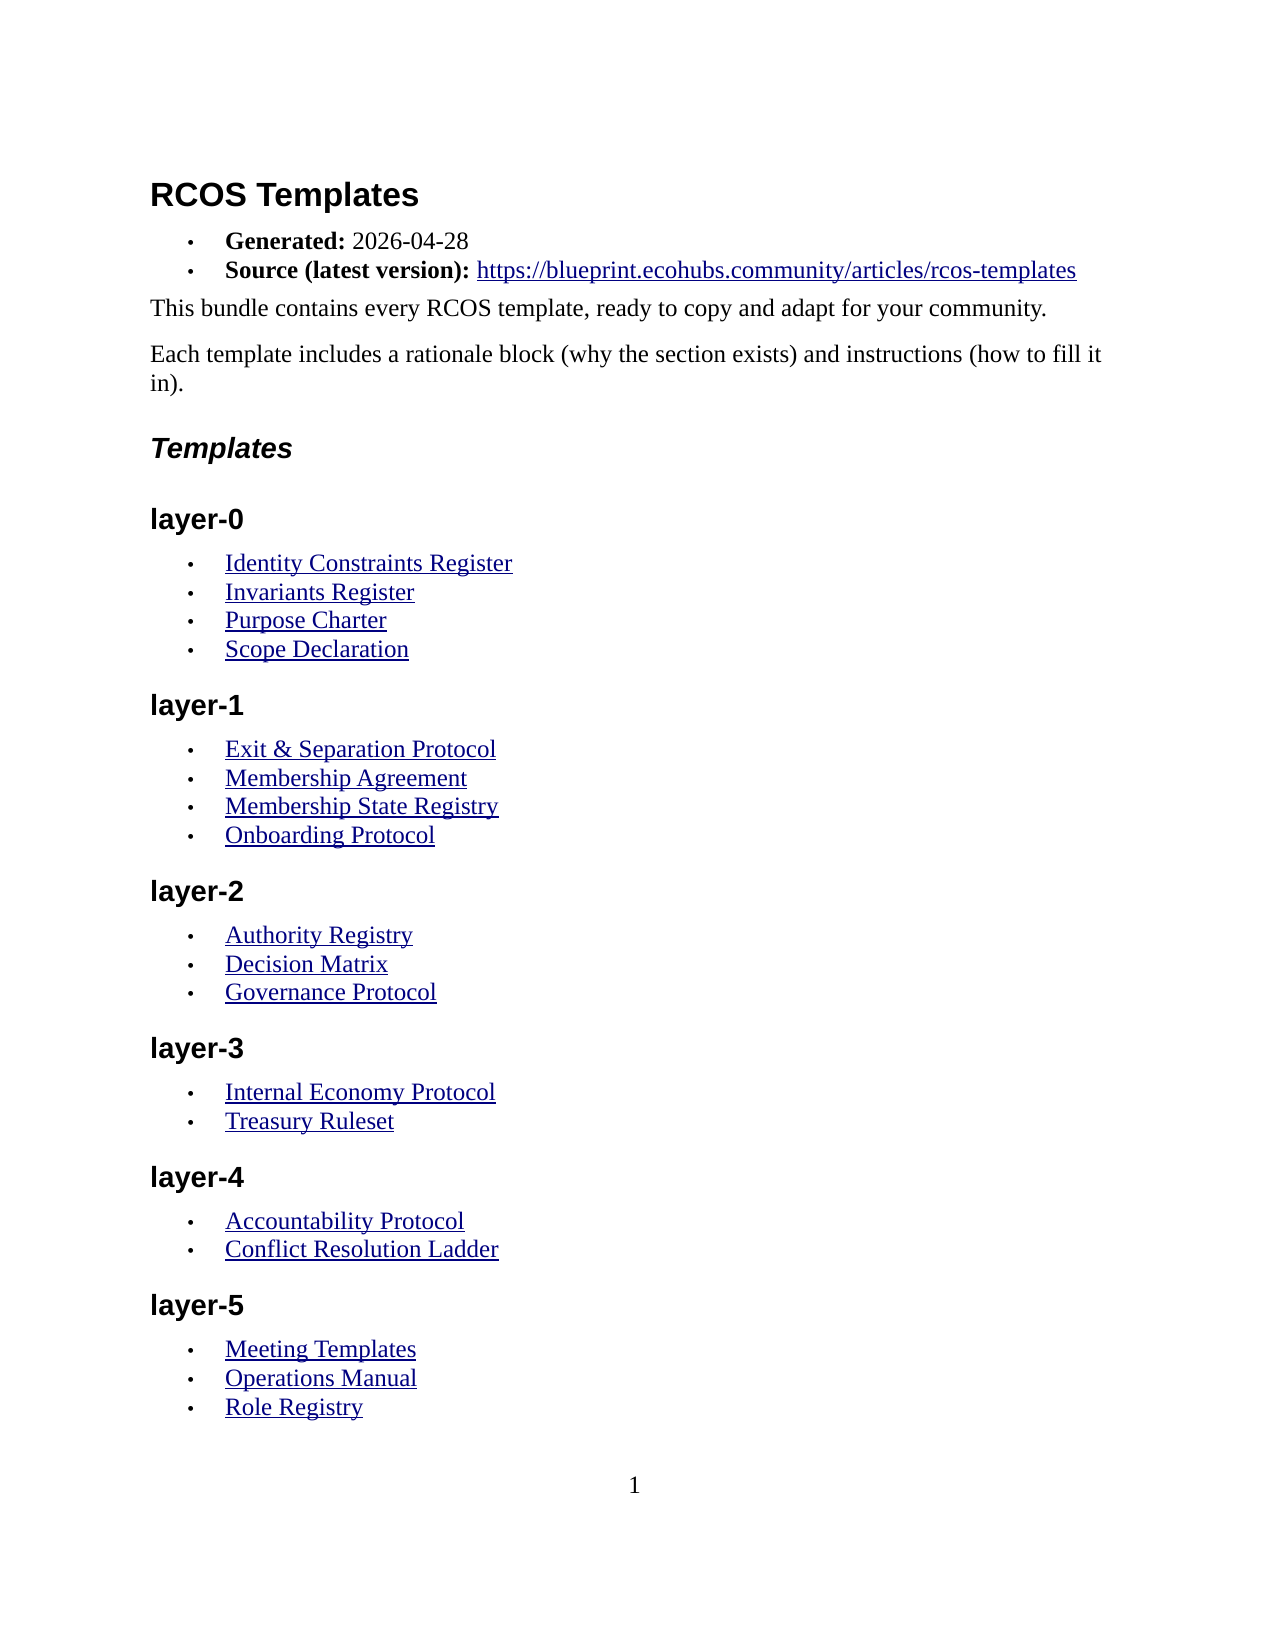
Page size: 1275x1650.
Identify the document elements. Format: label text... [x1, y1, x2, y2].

list Operations Manual [187, 1363, 1125, 1392]
subtitle layer-3 [150, 1031, 1125, 1065]
list Role Registry [187, 1392, 1125, 1421]
text This bundle contains every RCOS template, ready to copy and adapt for your community. [150, 293, 1125, 321]
list Generated: 2026-04-28 [187, 226, 1125, 255]
list Governance Protocol [187, 977, 1125, 1006]
subtitle layer-1 [150, 688, 1125, 721]
subtitle layer-5 [150, 1288, 1125, 1322]
list Identity Constraints Register [187, 548, 1125, 577]
list Membership State Registry [187, 791, 1125, 820]
list Treasury Ruleset [187, 1106, 1125, 1135]
list Internal Economy Protocol [187, 1077, 1125, 1106]
list Exit & Separation Protocol [187, 734, 1125, 763]
subtitle layer-2 [150, 874, 1125, 907]
list Meeting Templates [187, 1334, 1125, 1363]
subtitle layer-0 [150, 502, 1125, 535]
list Decision Matrix [187, 949, 1125, 977]
list Source (latest version): https://blueprint.ecohubs.community/articles/rcos-templates [187, 255, 1125, 284]
list Membership Agreement [187, 763, 1125, 791]
subtitle RCOS Templates [150, 175, 1125, 214]
text Each template includes a rationale block (why the section exists) and instructions (how to fill it in). [150, 339, 1125, 397]
list Accountability Protocol [187, 1206, 1125, 1234]
list Conflict Resolution Ladder [187, 1234, 1125, 1263]
subtitle Templates [150, 431, 1125, 464]
list Onboarding Protocol [187, 820, 1125, 849]
list Scope Declaration [187, 634, 1125, 663]
subtitle layer-4 [150, 1160, 1125, 1193]
list Purpose Charter [187, 605, 1125, 634]
list Invariants Register [187, 577, 1125, 605]
list Authority Registry [187, 920, 1125, 949]
